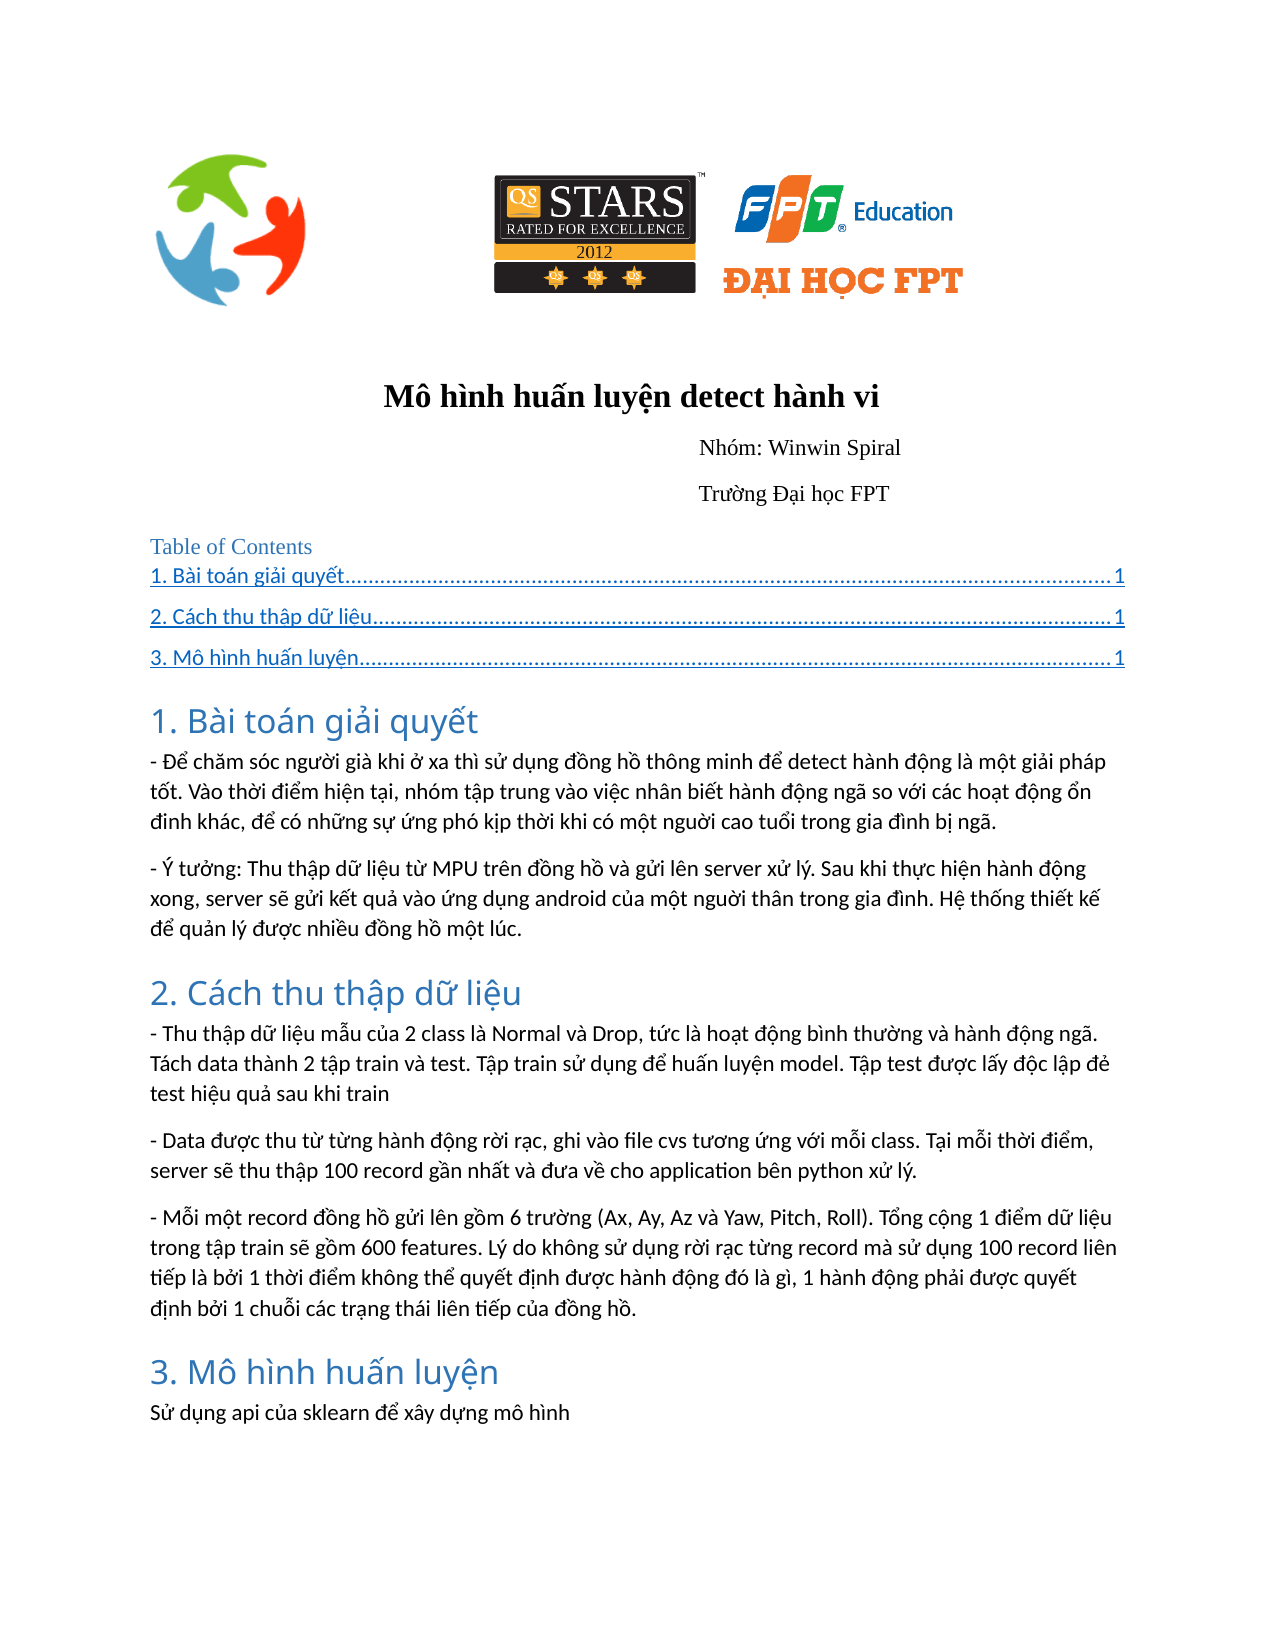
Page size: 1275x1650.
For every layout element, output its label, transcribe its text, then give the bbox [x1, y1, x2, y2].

text - Ý tưởng: Thu thập dữ liệu từ MPU trên đồng hồ và gửi lên server xử lý. Sau khi thực hiện hành động xong, server sẽ gửi kết quả vào ứng dụng android của một nguời thân trong gia đình. Hệ thống thiết kế để quản lý được nhiều đồng hồ một lúc. [150, 854, 1125, 943]
text Mô hình huấn luyện detect hành vi [150, 376, 1125, 415]
text Trường Đại học FPT [150, 479, 1125, 506]
subtitle Table of Contents [150, 533, 1125, 559]
subtitle 1. Bài toán giải quyết [150, 698, 1125, 743]
picture [150, 154, 311, 316]
text - Thu thập dữ liệu mẫu của 2 class là Normal và Drop, tức là hoạt động bình thường và hành động ngã. Tách data thành 2 tập train và test. Tập train sử dụng để huấn luyện model. Tập test được lấy độc lập đẻ test hiệu quả sau khi train [150, 1019, 1125, 1107]
picture [481, 150, 976, 316]
text - Mỗi một record đồng hồ gửi lên gồm 6 trường (Ax, Ay, Az và Yaw, Pitch, Roll). Tổng cộng 1 điểm dữ liệu trong tập train sẽ gồm 600 features. Lý do không sử dụng rời rạc từng record mà sử dụng 100 record liên tiếp là bởi 1 thời điểm không thể quyết định được hành động đó là gì, 1 hành động phải được quyết định bởi 1 chuỗi các trạng thái liên tiếp của đồng hồ. [150, 1203, 1125, 1322]
text 3. Mô hình huấn luyện 1 [150, 643, 1125, 667]
text 1. Bài toán giải quyết 1 [150, 561, 1125, 586]
text Sử dụng api của sklearn để xây dựng mô hình [150, 1398, 1125, 1426]
text 2. Cách thu thập dữ liệu 1 [150, 602, 1125, 626]
text Nhóm: Winwin Spiral [150, 434, 1125, 461]
subtitle 3. Mô hình huấn luyện [150, 1349, 1125, 1394]
text - Để chăm sóc người già khi ở xa thì sử dụng đồng hồ thông minh để detect hành động là một giải pháp tốt. Vào thời điểm hiện tại, nhóm tập trung vào việc nhân biết hành động ngã so với các hoạt động ổn đinh khác, để có những sự ứng phó kịp thời khi có một nguời cao tuổi trong gia đình bị ngã. [150, 747, 1125, 835]
text - Data được thu từ từng hành động rời rạc, ghi vào file cvs tương ứng với mỗi class. Tại mỗi thời điểm, server sẽ thu thập 100 record gần nhất và đưa về cho application bên python xử lý. [150, 1126, 1125, 1184]
subtitle 2. Cách thu thập dữ liệu [150, 970, 1125, 1015]
